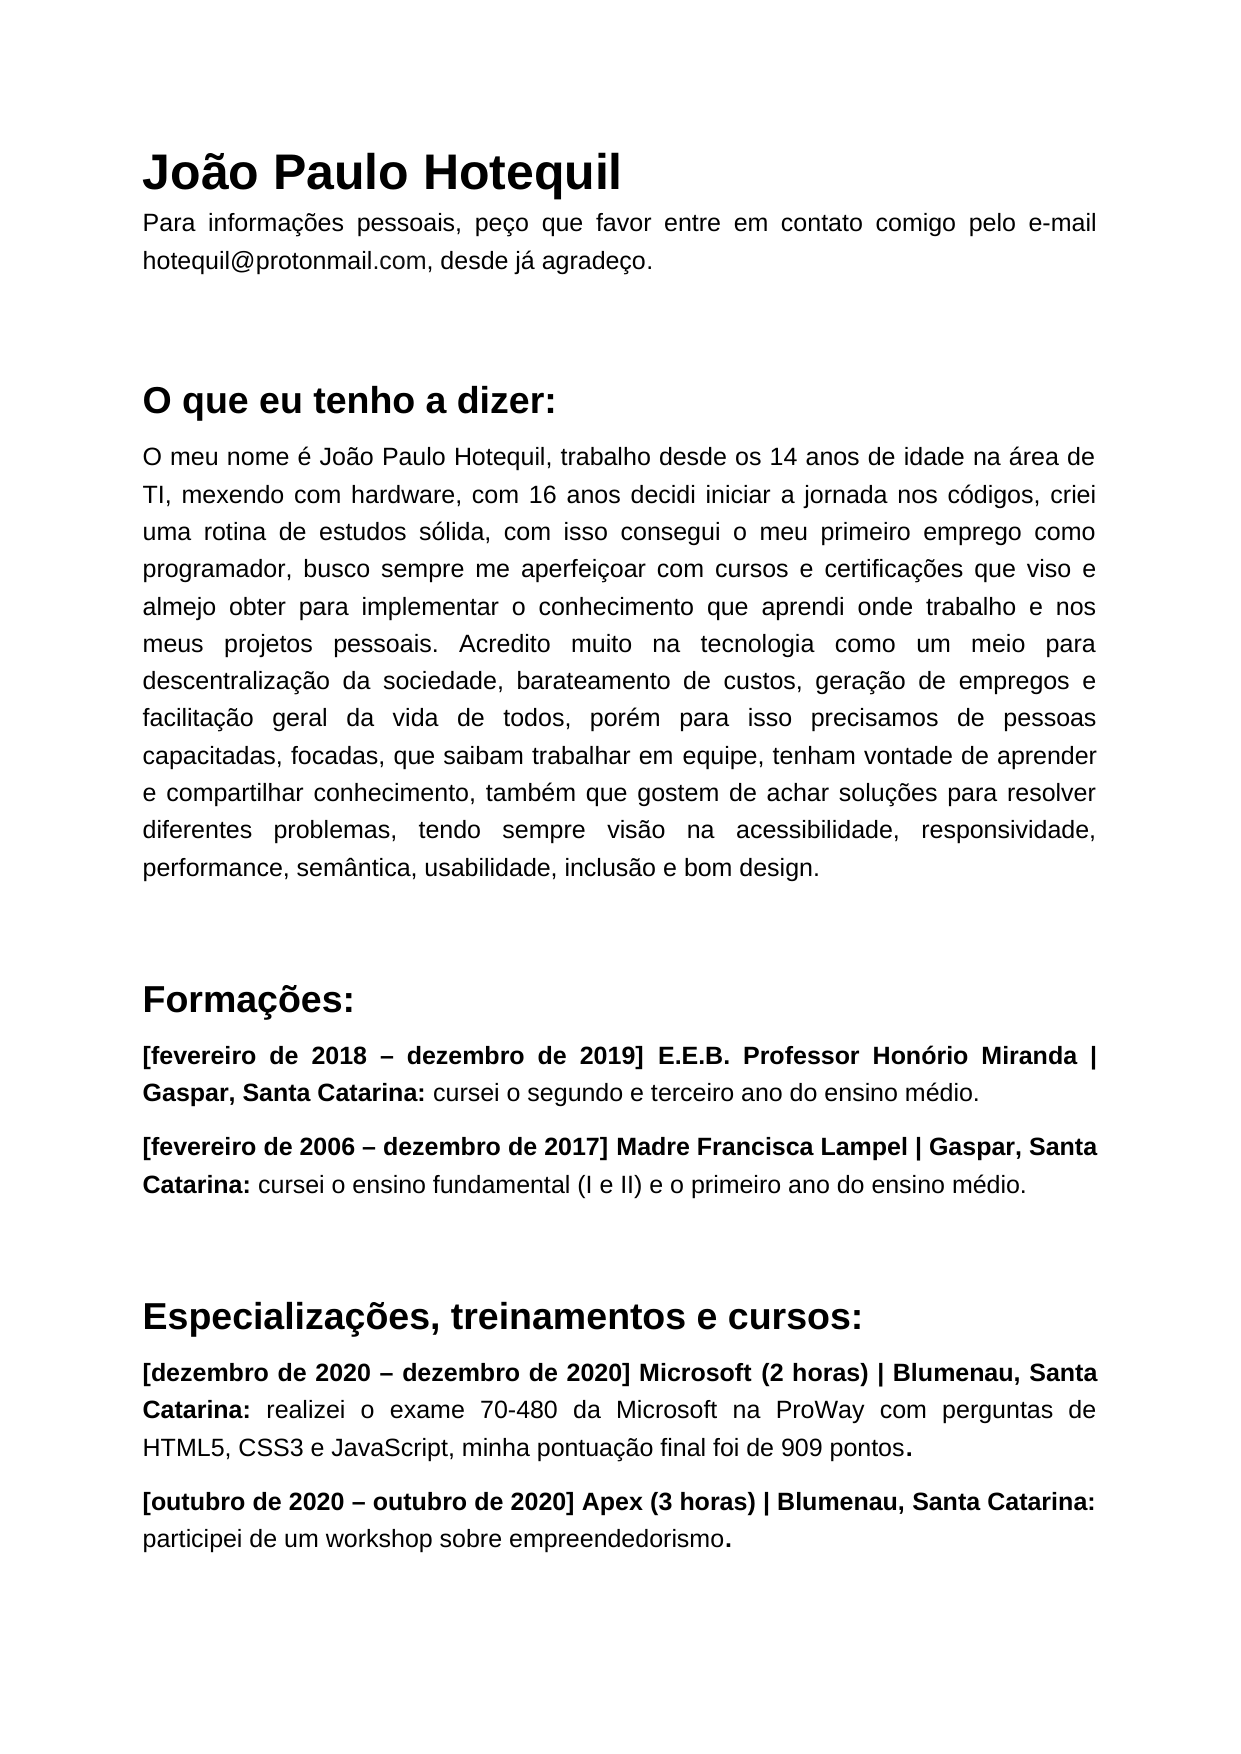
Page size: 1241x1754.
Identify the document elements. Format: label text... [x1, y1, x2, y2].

subtitle Formações: [142, 977, 1098, 1020]
text [outubro de 2020 – outubro de 2020] Apex (3 horas) | Blumenau, Santa Catarina: participei de um workshop sobre empreendedorismo. [142, 1487, 1098, 1553]
subtitle Para informações pessoais, peço que favor entre em contato comigo pelo e-mail hotequil@protonmail.com, desde já agradeço. [142, 208, 1098, 274]
subtitle O que eu tenho a dizer: [142, 378, 1098, 421]
text [fevereiro de 2018 – dezembro de 2019] E.E.B. Professor Honório Miranda | Gaspar, Santa Catarina: cursei o segundo e terceiro ano do ensino médio. [142, 1041, 1098, 1107]
title João Paulo Hotequil [142, 142, 1098, 200]
text [fevereiro de 2006 – dezembro de 2017] Madre Francisca Lampel | Gaspar, Santa Catarina: cursei o ensino fundamental (I e II) e o primeiro ano do ensino médio. [142, 1132, 1098, 1198]
text O meu nome é João Paulo Hotequil, trabalho desde os 14 anos de idade na área de TI, mexendo com hardware, com 16 anos decidi iniciar a jornada nos códigos, criei uma rotina de estudos sólida, com isso consegui o meu primeiro emprego como programador, busco sempre me aperfeiçoar com cursos e certificações que viso e almejo obter para implementar o conhecimento que aprendi onde trabalho e nos meus projetos pessoais. Acredito muito na tecnologia como um meio para descentralização da sociedade, barateamento de custos, geração de empregos e facilitação geral da vida de todos, porém para isso precisamos de pessoas capacitadas, focadas, que saibam trabalhar em equipe, tenham vontade de aprender e compartilhar conhecimento, também que gostem de achar soluções para resolver diferentes problemas, tendo sempre visão na acessibilidade, responsividade, performance, semântica, usabilidade, inclusão e bom design. [142, 442, 1098, 881]
subtitle Especializações, treinamentos e cursos: [142, 1294, 1098, 1337]
text [dezembro de 2020 – dezembro de 2020] Microsoft (2 horas) | Blumenau, Santa Catarina: realizei o exame 70-480 da Microsoft na ProWay com perguntas de HTML5, CSS3 e JavaScript, minha pontuação final foi de 909 pontos. [142, 1358, 1098, 1461]
